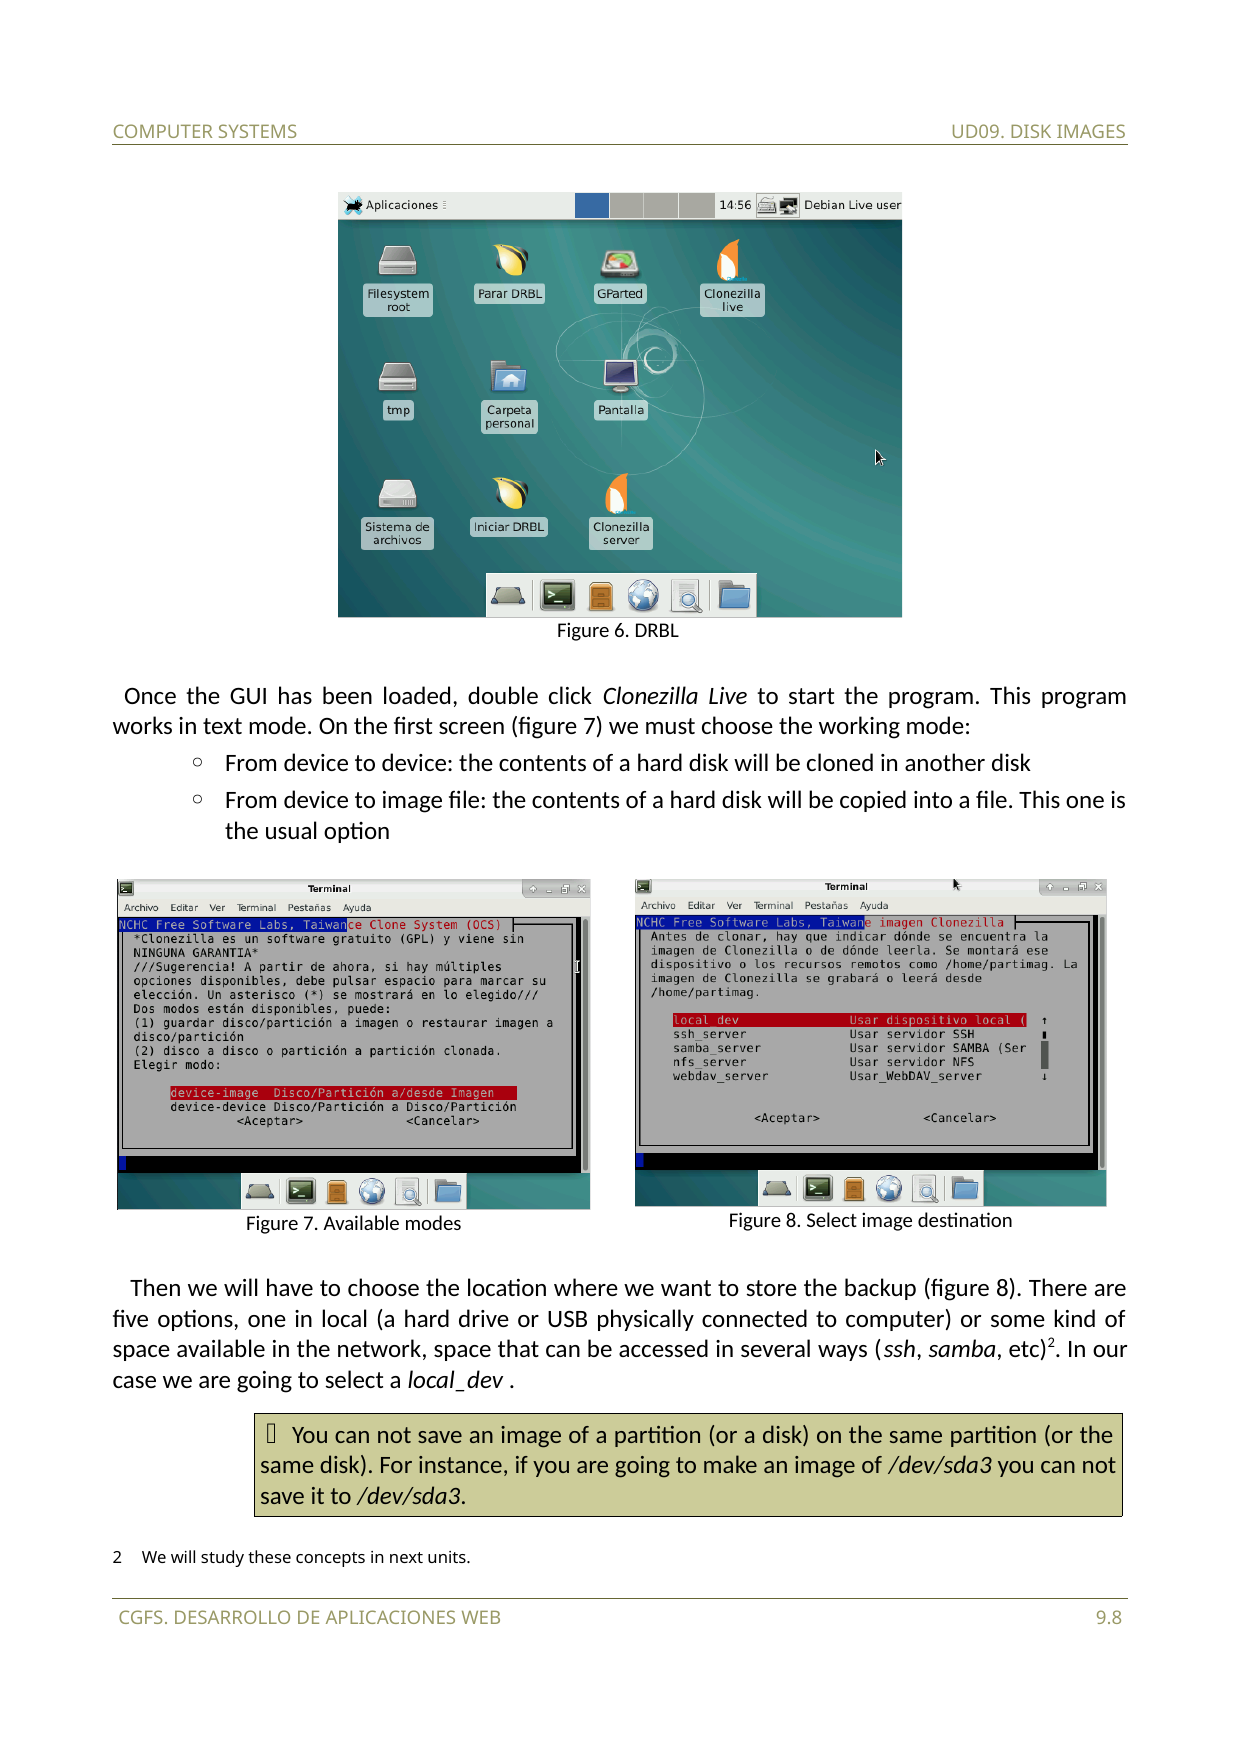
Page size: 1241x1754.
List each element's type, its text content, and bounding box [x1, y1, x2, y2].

text Figure 6. DRBL [338, 618, 902, 643]
list From device to device: the contents of a hard disk will be cloned in another disk [187, 747, 1128, 778]
picture [117, 879, 590, 1210]
text Once the GUI has been loaded, double click Clonezilla Live to start the program. This program works in text mode. On the first screen (figure 7) we must choose the working mode: [112, 680, 1128, 741]
list From device to image file: the contents of a hard disk will be copied into a file. This one is the usual option [187, 784, 1128, 845]
picture [635, 879, 1107, 1207]
text  You can not save an image of a partition (or a disk) on the same partition (or the same disk). For instance, if you are going to make an image of /dev/sda3 you can not save it to /dev/sda3. [255, 1414, 1122, 1516]
text Figure 7. Available modes [117, 1210, 590, 1235]
picture [338, 192, 903, 618]
text Then we will have to choose the location where we want to store the backup (figure 8). There are five options, one in local (a hard drive or USB physically connected to computer) or some kind of space available in the network, space that can be accessed in several ways (ssh, samba, etc). In our case we are going to select a local_dev . [112, 1272, 1128, 1394]
text We will study these concepts in next units. [112, 1546, 1128, 1569]
text Figure 8. Select image destination [635, 1207, 1106, 1232]
